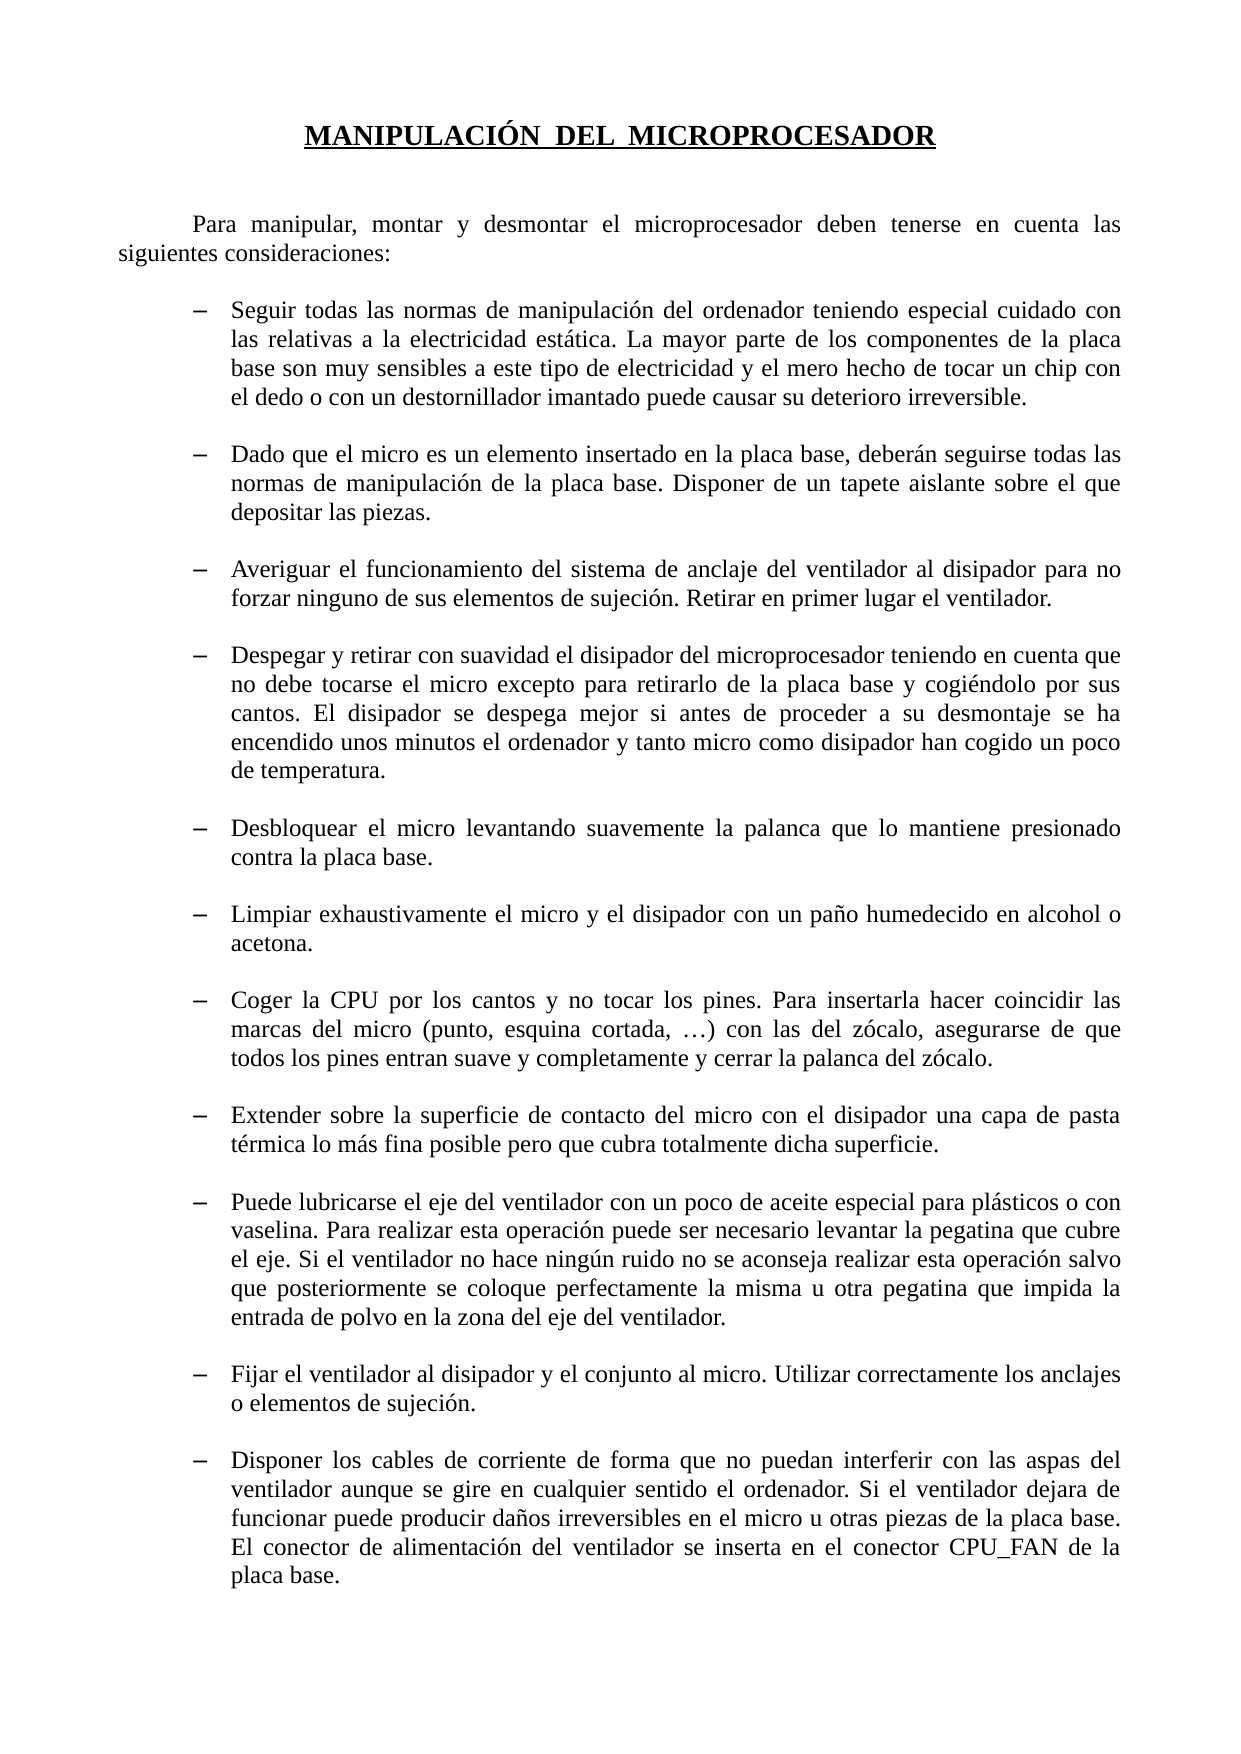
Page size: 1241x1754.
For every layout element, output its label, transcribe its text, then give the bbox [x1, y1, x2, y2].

list Desbloquear el micro levantando suavemente la palanca que lo mantiene presionado contra la placa base. [193, 813, 1122, 870]
list Fijar el ventilador al disipador y el conjunto al micro. Utilizar correctamente los anclajes o elementos de sujeción. [193, 1359, 1122, 1417]
text Para manipular, montar y desmontar el microprocesador deben tenerse en cuenta las siguientes consideraciones: [118, 209, 1122, 267]
list Dado que el micro es un elemento insertado en la placa base, deberán seguirse todas las normas de manipulación de la placa base. Disponer de un tapete aislante sobre el que depositar las piezas. [193, 439, 1122, 525]
list Despegar y retirar con suavidad el disipador del microprocesador teniendo en cuenta que no debe tocarse el micro excepto para retirarlo de la placa base y cogiéndolo por sus cantos. El disipador se despega mejor si antes de proceder a su desmontaje se ha encendido unos minutos el ordenador y tanto micro como disipador han cogido un poco de temperatura. [193, 640, 1122, 784]
list Disponer los cables de corriente de forma que no puedan interferir con las aspas del ventilador aunque se gire en cualquier sentido el ordenador. Si el ventilador dejara de funcionar puede producir daños irreversibles en el micro u otras piezas de la placa base. El conector de alimentación del ventilador se inserta en el conector CPU_FAN de la placa base. [193, 1445, 1122, 1589]
list Averiguar el funcionamiento del sistema de anclaje del ventilador al disipador para no forzar ninguno de sus elementos de sujeción. Retirar en primer lugar el ventilador. [193, 554, 1122, 612]
list Extender sobre la superficie de contacto del micro con el disipador una capa de pasta térmica lo más fina posible pero que cubra totalmente dicha superficie. [193, 1100, 1122, 1158]
list Coger la CPU por los cantos y no tocar los pines. Para insertarla hacer coincidir las marcas del micro (punto, esquina cortada, …) con las del zócalo, asegurarse de que todos los pines entran suave y completamente y cerrar la palanca del zócalo. [193, 985, 1122, 1072]
text MANIPULACIÓN DEL MICROPROCESADOR [118, 118, 1122, 152]
list Seguir todas las normas de manipulación del ordenador teniendo especial cuidado con las relativas a la electricidad estática. La mayor parte de los componentes de la placa base son muy sensibles a este tipo de electricidad y el mero hecho de tocar un chip con el dedo o con un destornillador imantado puede causar su deterioro irreversible. [193, 295, 1122, 410]
list Limpiar exhaustivamente el micro y el disipador con un paño humedecido en alcohol o acetona. [193, 899, 1122, 957]
list Puede lubricarse el eje del ventilador con un poco de aceite especial para plásticos o con vaselina. Para realizar esta operación puede ser necesario levantar la pegatina que cubre el eje. Si el ventilador no hace ningún ruido no se aconseja realizar esta operación salvo que posteriormente se coloque perfectamente la misma u otra pegatina que impida la entrada de polvo en la zona del eje del ventilador. [193, 1187, 1122, 1330]
